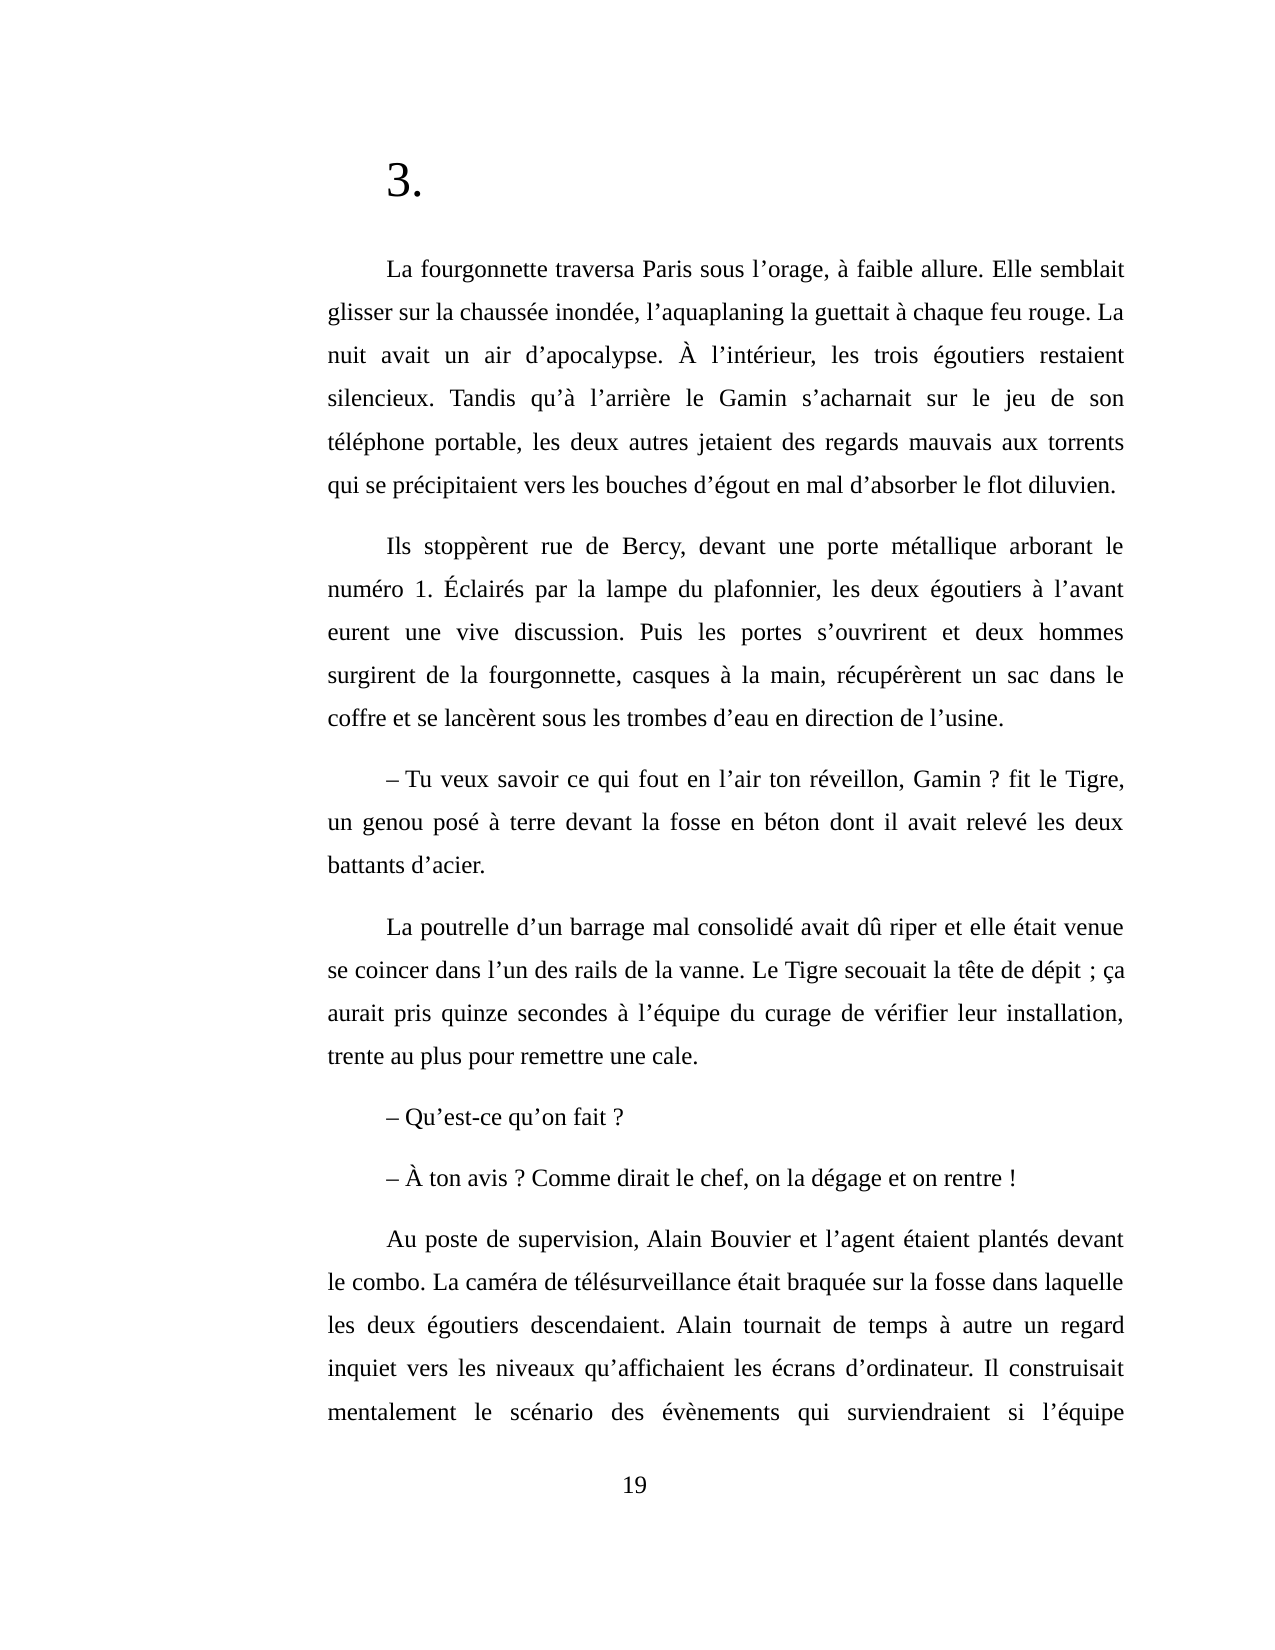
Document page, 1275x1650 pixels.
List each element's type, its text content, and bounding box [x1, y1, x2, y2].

text – Qu’est-ce qu’on fait ? [327, 1102, 1125, 1131]
text Ils stoppèrent rue de Bercy, devant une porte métallique arborant le numéro 1. Éclairés par la lampe du plafonnier, les deux égoutiers à l’avant eurent une vive discussion. Puis les portes s’ouvrirent et deux hommes surgirent de la fourgonnette, casques à la main, récupérèrent un sac dans le coffre et se lancèrent sous les trombes d’eau en direction de l’usine. [327, 531, 1125, 732]
text La poutrelle d’un barrage mal consolidé avait dû riper et elle était venue se coincer dans l’un des rails de la vanne. Le Tigre secouait la tête de dépit ; ça aurait pris quinze secondes à l’équipe du curage de vérifier leur installation, trente au plus pour remettre une cale. [327, 912, 1125, 1070]
text – À ton avis ? Comme dirait le chef, on la dégage et on rentre ! [327, 1163, 1125, 1192]
text La fourgonnette traversa Paris sous l’orage, à faible allure. Elle semblait glisser sur la chaussée inondée, l’aquaplaning la guettait à chaque feu rouge. La nuit avait un air d’apocalypse. À l’intérieur, les trois égoutiers restaient silencieux. Tandis qu’à l’arrière le Gamin s’acharnait sur le jeu de son téléphone portable, les deux autres jetaient des regards mauvais aux torrents qui se précipitaient vers les bouches d’égout en mal d’absorber le flot diluvien. [327, 254, 1125, 498]
text – Tu veux savoir ce qui fout en l’air ton réveillon, Gamin ? fit le Tigre, un genou posé à terre devant la fosse en béton dont il avait relevé les deux battants d’acier. [327, 764, 1125, 879]
text Au poste de supervision, Alain Bouvier et l’agent étaient plantés devant le combo. La caméra de télésurveillance était braquée sur la fosse dans laquelle les deux égoutiers descendaient. Alain tournait de temps à autre un regard inquiet vers les niveaux qu’affichaient les écrans d’ordinateur. Il construisait mentalement le scénario des évènements qui surviendraient si l’équipe [327, 1224, 1125, 1425]
